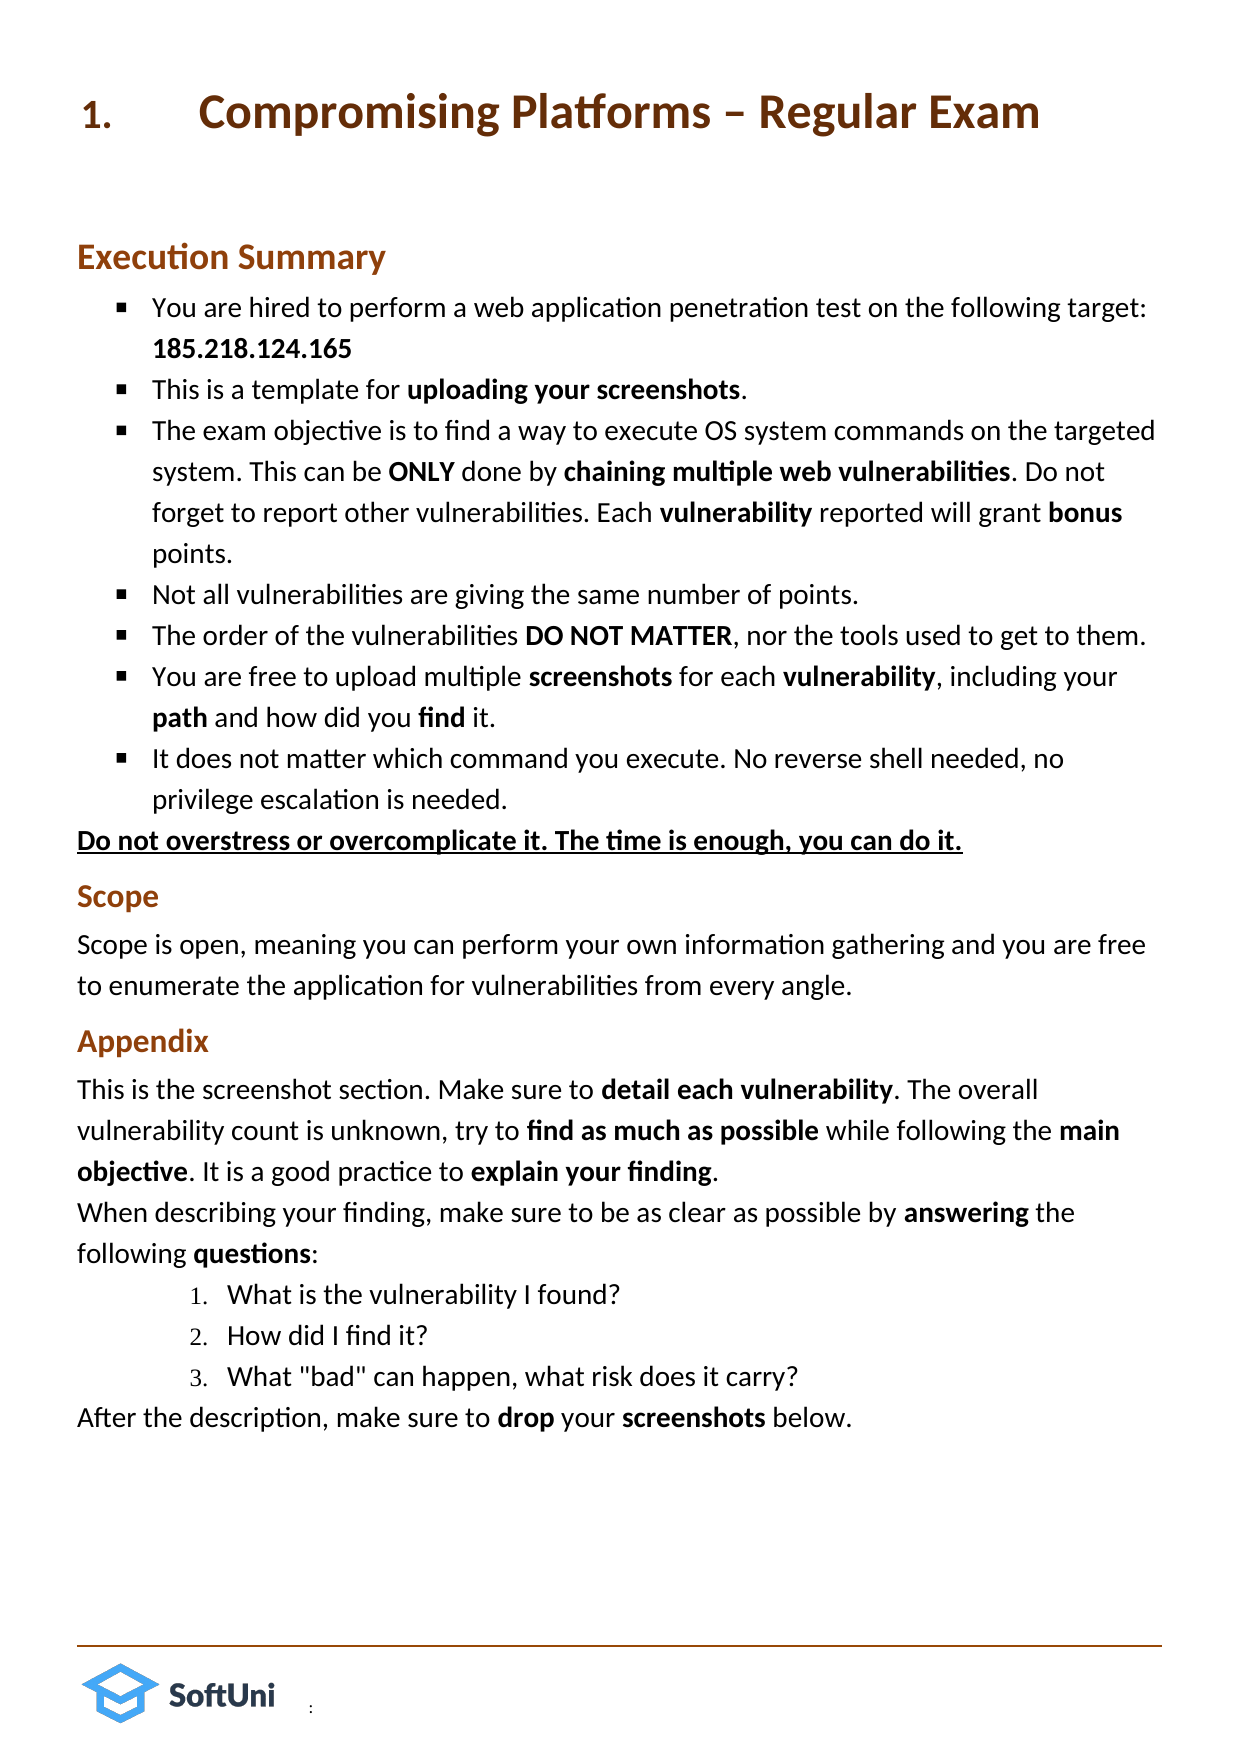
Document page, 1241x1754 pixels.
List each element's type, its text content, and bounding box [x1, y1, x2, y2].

text Do not overstress or overcomplicate it. The time is enough, you can do it. [77, 822, 1163, 857]
list Not all vulnerabilities are giving the same number of points. [114, 576, 1163, 612]
list What "bad" can happen, what risk does it carry? [189, 1358, 1163, 1394]
text This is the screenshot section. Make sure to detail each vulnerability. The overall vulnerability count is unknown, try to find as much as possible while following the main objective. It is a good practice to explain your finding. [77, 1071, 1163, 1189]
subtitle Appendix [77, 1021, 1163, 1061]
subtitle Execution Summary [77, 233, 1163, 278]
picture [75, 1658, 281, 1729]
list It does not matter which command you execute. No reverse shell needed, no privilege escalation is needed. [114, 740, 1163, 816]
list The order of the vulnerabilities DO NOT MATTER, nor the tools used to get to them. [114, 617, 1163, 653]
subtitle Scope [77, 875, 1163, 916]
text After the description, make sure to drop your screenshots below. [77, 1399, 1163, 1434]
list The exam objective is to find a way to execute OS system commands on the targeted system. This can be ONLY done by chaining multiple web vulnerabilities. Do not forget to report other vulnerabilities. Each vulnerability reported will grant bonus points. [114, 412, 1163, 571]
text When describing your finding, make sure to be as clear as possible by answering the following questions: [77, 1194, 1163, 1271]
list How did I find it? [189, 1317, 1163, 1353]
list What is the vulnerability I found? [189, 1276, 1163, 1312]
list You are free to upload multiple screenshots for each vulnerability, including your path and how did you find it. [114, 658, 1163, 734]
list This is a template for uploading your screenshots. [114, 371, 1163, 407]
list You are hired to perform a web application penetration test on the following target: 185.218.124.165 [114, 289, 1163, 366]
text Scope is open, meaning you can perform your own information gathering and you are free to enumerate the application for vulnerabilities from every angle. [77, 926, 1163, 1003]
